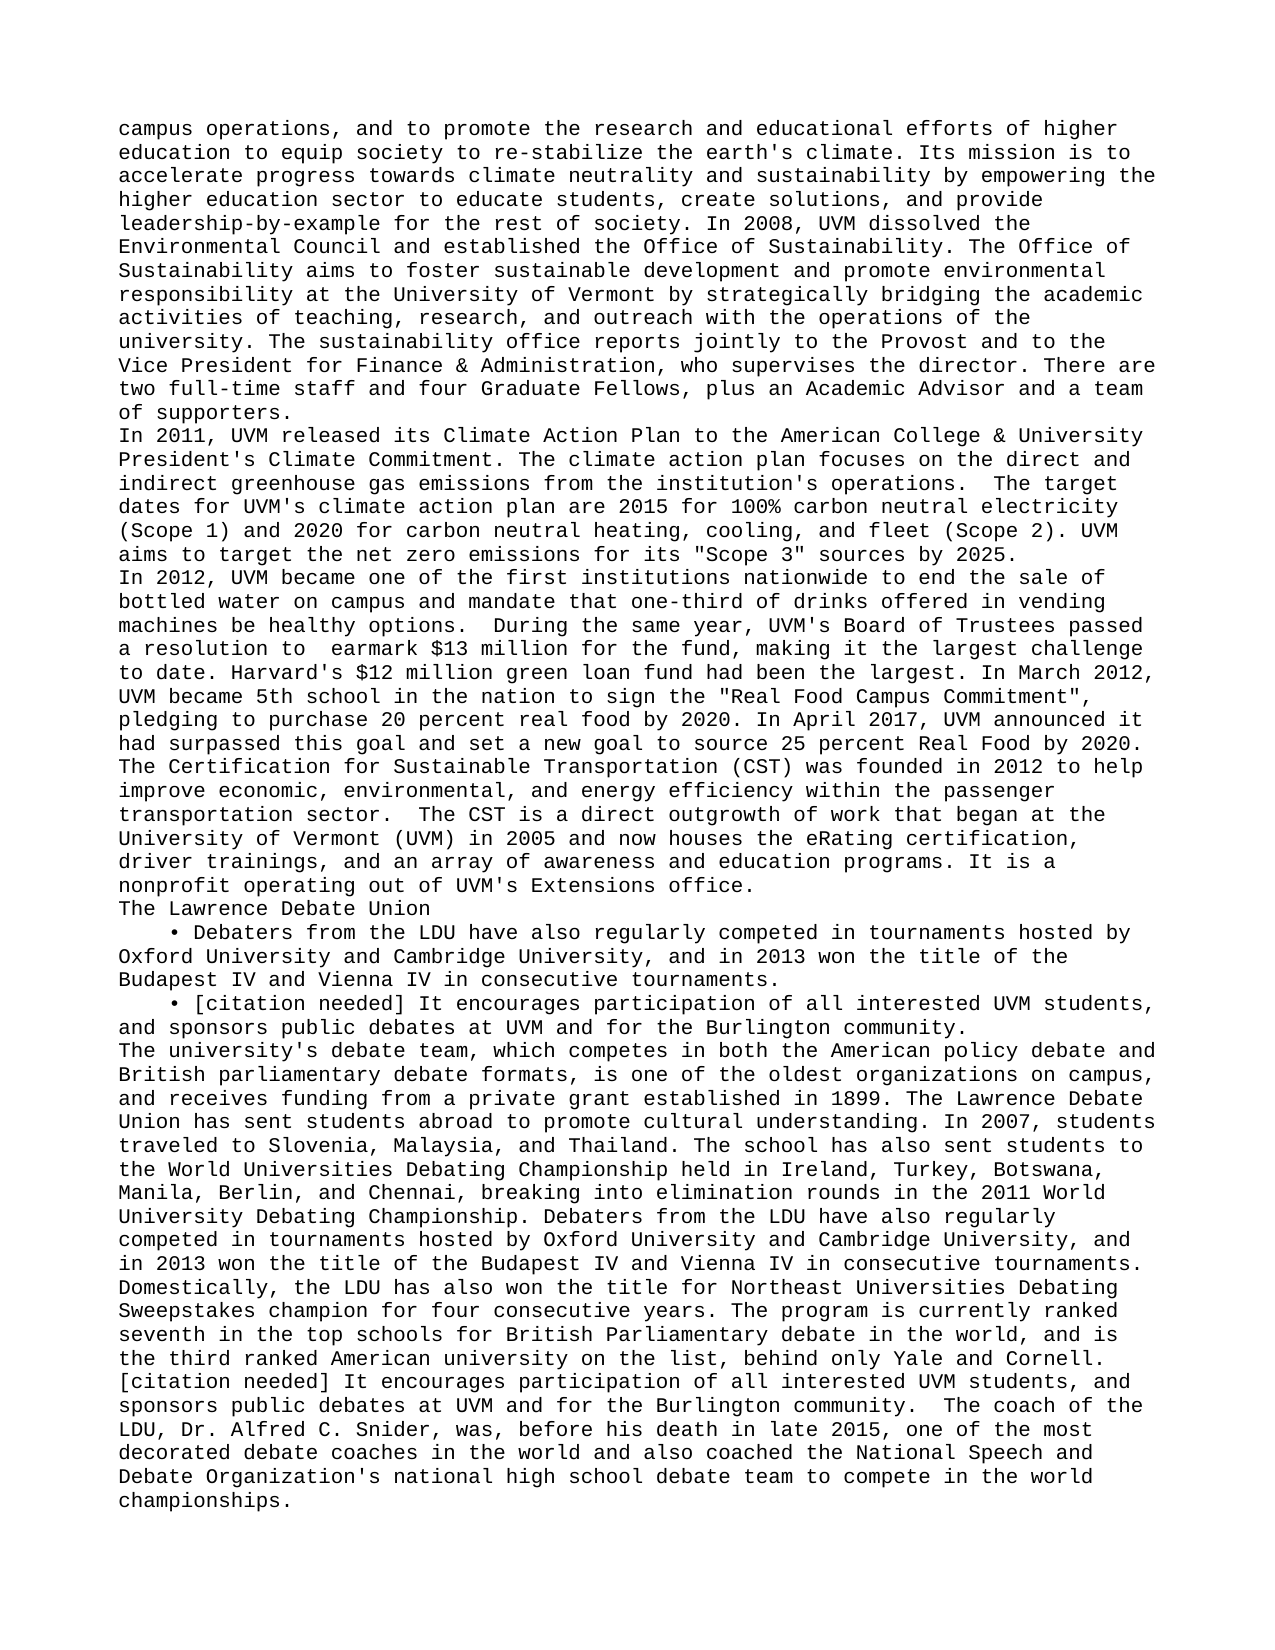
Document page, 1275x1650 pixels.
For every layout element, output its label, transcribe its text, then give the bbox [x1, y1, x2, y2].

text The Certification for Sustainable Transportation (CST) was founded in 2012 to help improve economic, environmental, and energy efficiency within the passenger transportation sector. The CST is a direct outgrowth of work that began at the University of Vermont (UVM) in 2005 and now houses the eRating certification, driver trainings, and an array of awareness and education programs. It is a nonprofit operating out of UVM's Extensions office. [118, 757, 1157, 898]
text The Lawrence Debate Union [118, 898, 1157, 922]
text The university's debate team, which competes in both the American policy debate and British parliamentary debate formats, is one of the oldest organizations on campus, and receives funding from a private grant established in 1899. The Lawrence Debate Union has sent students abroad to promote cultural understanding. In 2007, students traveled to Slovenia, Malaysia, and Thailand. The school has also sent students to the World Universities Debating Championship held in Ireland, Turkey, Botswana, Manila, Berlin, and Chennai, breaking into elimination rounds in the 2011 World University Debating Championship. Debaters from the LDU have also regularly competed in tournaments hosted by Oxford University and Cambridge University, and in 2013 won the title of the Budapest IV and Vienna IV in consecutive tournaments. Domestically, the LDU has also won the title for Northeast Universities Debating Sweepstakes champion for four consecutive years. The program is currently ranked seventh in the top schools for British Parliamentary debate in the world, and is the third ranked American university on the list, behind only Yale and Cornell.[citation needed] It encourages participation of all interested UVM students, and sponsors public debates at UVM and for the Burlington community. The coach of the LDU, Dr. Alfred C. Snider, was, before his death in late 2015, one of the most decorated debate coaches in the world and also coached the National Speech and Debate Organization's national high school debate team to compete in the world championships. [118, 1040, 1157, 1513]
text • [citation needed] It encourages participation of all interested UVM students, and sponsors public debates at UVM and for the Burlington community. [118, 993, 1157, 1040]
text In 2011, UVM released its Climate Action Plan to the American College & University President's Climate Commitment. The climate action plan focuses on the direct and indirect greenhouse gas emissions from the institution's operations. The target dates for UVM's climate action plan are 2015 for 100% carbon neutral electricity (Scope 1) and 2020 for carbon neutral heating, cooling, and fleet (Scope 2). UVM aims to target the net zero emissions for its "Scope 3" sources by 2025. [118, 426, 1157, 567]
text campus operations, and to promote the research and educational efforts of higher education to equip society to re-stabilize the earth's climate. Its mission is to accelerate progress towards climate neutrality and sustainability by empowering the higher education sector to educate students, create solutions, and provide leadership-by-example for the rest of society. In 2008, UVM dissolved the Environmental Council and established the Office of Sustainability. The Office of Sustainability aims to foster sustainable development and promote environmental responsibility at the University of Vermont by strategically bridging the academic activities of teaching, research, and outreach with the operations of the university. The sustainability office reports jointly to the Provost and to the Vice President for Finance & Administration, who supervises the director. There are two full-time staff and four Graduate Fellows, plus an Academic Advisor and a team of supporters. [118, 118, 1157, 426]
text • Debaters from the LDU have also regularly competed in tournaments hosted by Oxford University and Cambridge University, and in 2013 won the title of the Budapest IV and Vienna IV in consecutive tournaments. [118, 922, 1157, 993]
text In 2012, UVM became one of the first institutions nationwide to end the sale of bottled water on campus and mandate that one-third of drinks offered in vending machines be healthy options. During the same year, UVM's Board of Trustees passed a resolution to earmark $13 million for the fund, making it the largest challenge to date. Harvard's $12 million green loan fund had been the largest. In March 2012, UVM became 5th school in the nation to sign the "Real Food Campus Commitment", pledging to purchase 20 percent real food by 2020. In April 2017, UVM announced it had surpassed this goal and set a new goal to source 25 percent Real Food by 2020. [118, 567, 1157, 757]
